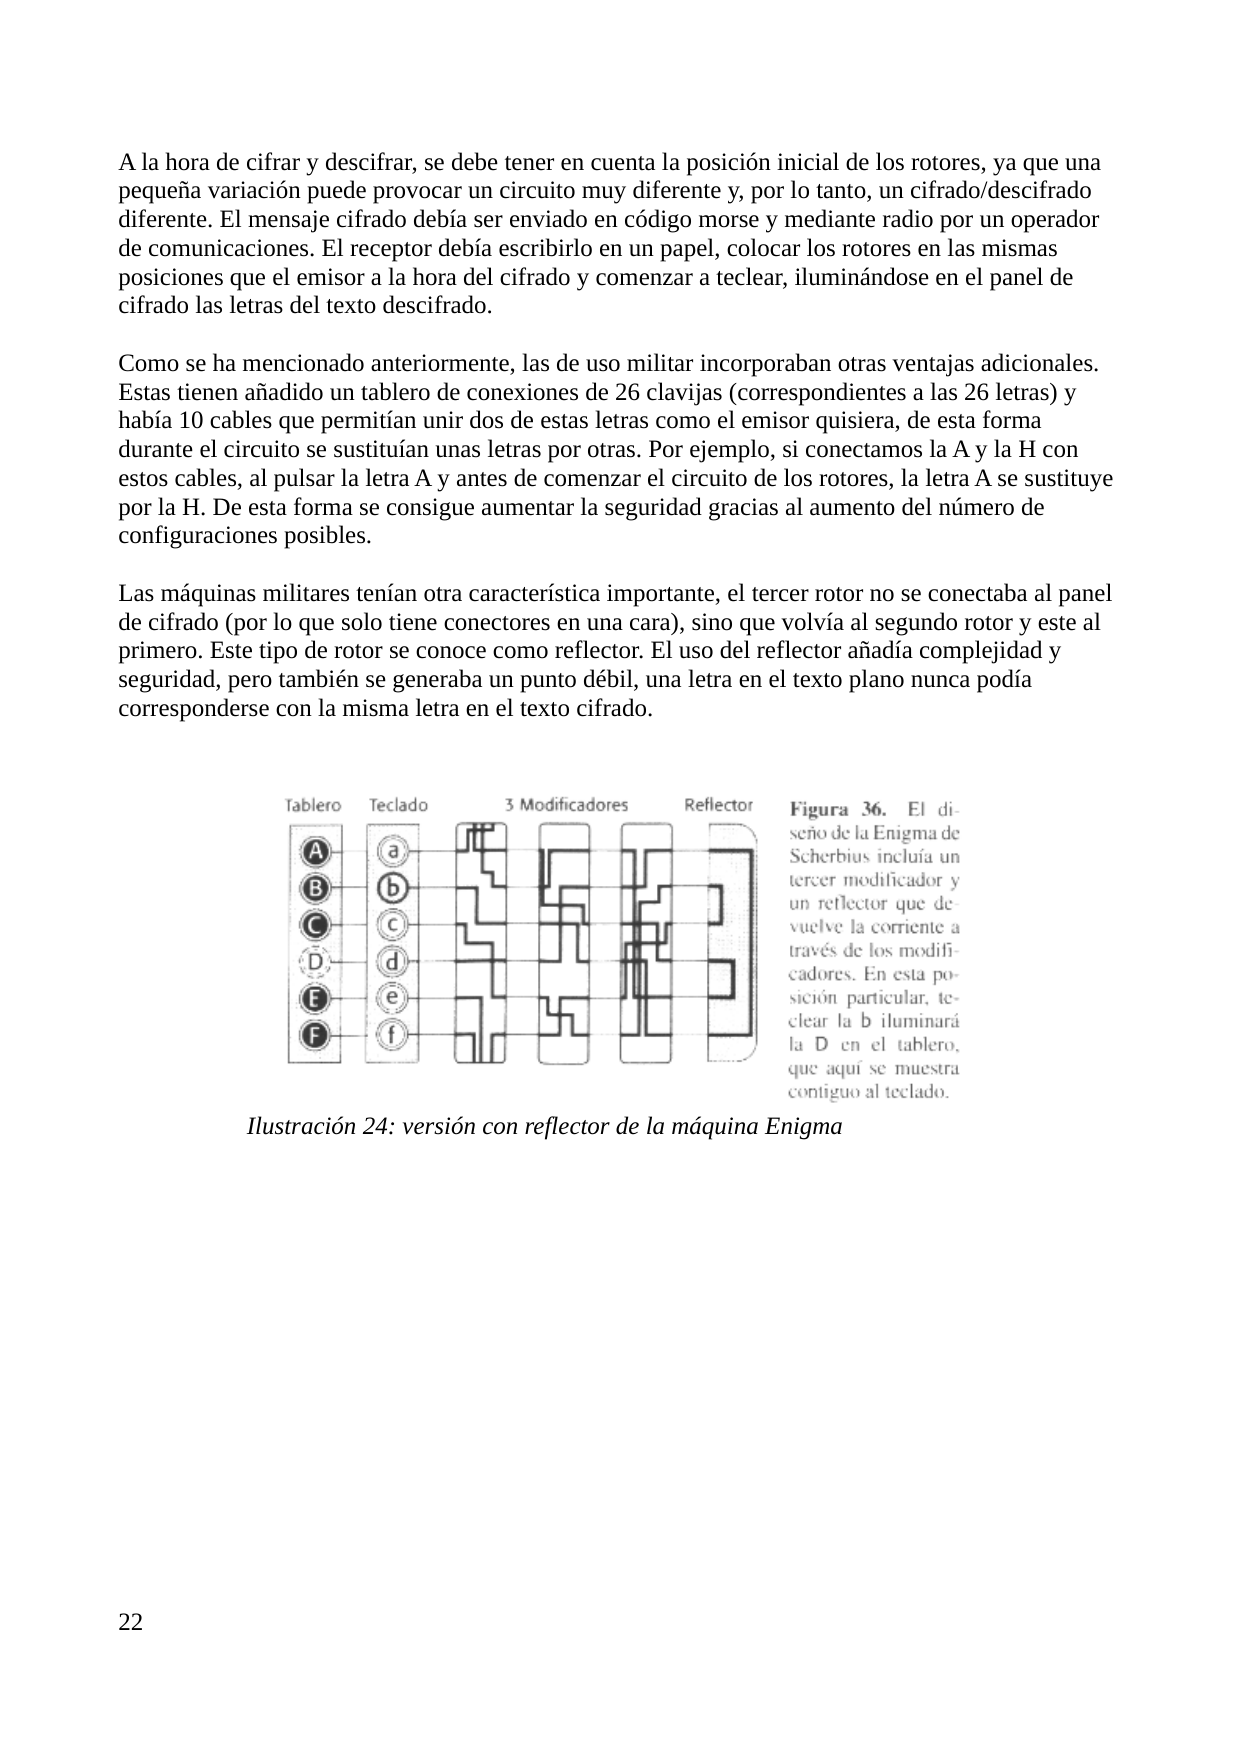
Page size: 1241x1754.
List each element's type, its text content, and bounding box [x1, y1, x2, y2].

picture [246, 791, 994, 1106]
text Ilustración 24: versión con reflector de la máquina Enigma [247, 1106, 993, 1140]
text Como se ha mencionado anteriormente, las de uso militar incorporaban otras ventajas adicionales. Estas tienen añadido un tablero de conexiones de 26 clavijas (correspondientes a las 26 letras) y había 10 cables que permitían unir dos de estas letras como el emisor quisiera, de esta forma durante el circuito se sustituían unas letras por otras. Por ejemplo, si conectamos la A y la H con estos cables, al pulsar la letra A y antes de comenzar el circuito de los rotores, la letra A se sustituye por la H. De esta forma se consigue aumentar la seguridad gracias al aumento del número de configuraciones posibles. [118, 348, 1122, 549]
text Las máquinas militares tenían otra característica importante, el tercer rotor no se conectaba al panel de cifrado (por lo que solo tiene conectores en una cara), sino que volvía al segundo rotor y este al primero. Este tipo de rotor se conoce como reflector. El uso del reflector añadía complejidad y seguridad, pero también se generaba un punto débil, una letra en el texto plano nunca podía corresponderse con la misma letra en el texto cifrado. [118, 578, 1122, 722]
text A la hora de cifrar y descifrar, se debe tener en cuenta la posición inicial de los rotores, ya que una pequeña variación puede provocar un circuito muy diferente y, por lo tanto, un cifrado/descifrado diferente. El mensaje cifrado debía ser enviado en código morse y mediante radio por un operador de comunicaciones. El receptor debía escribirlo en un papel, colocar los rotores en las mismas posiciones que el emisor a la hora del cifrado y comenzar a teclear, iluminándose en el panel de cifrado las letras del texto descifrado. [118, 147, 1122, 319]
